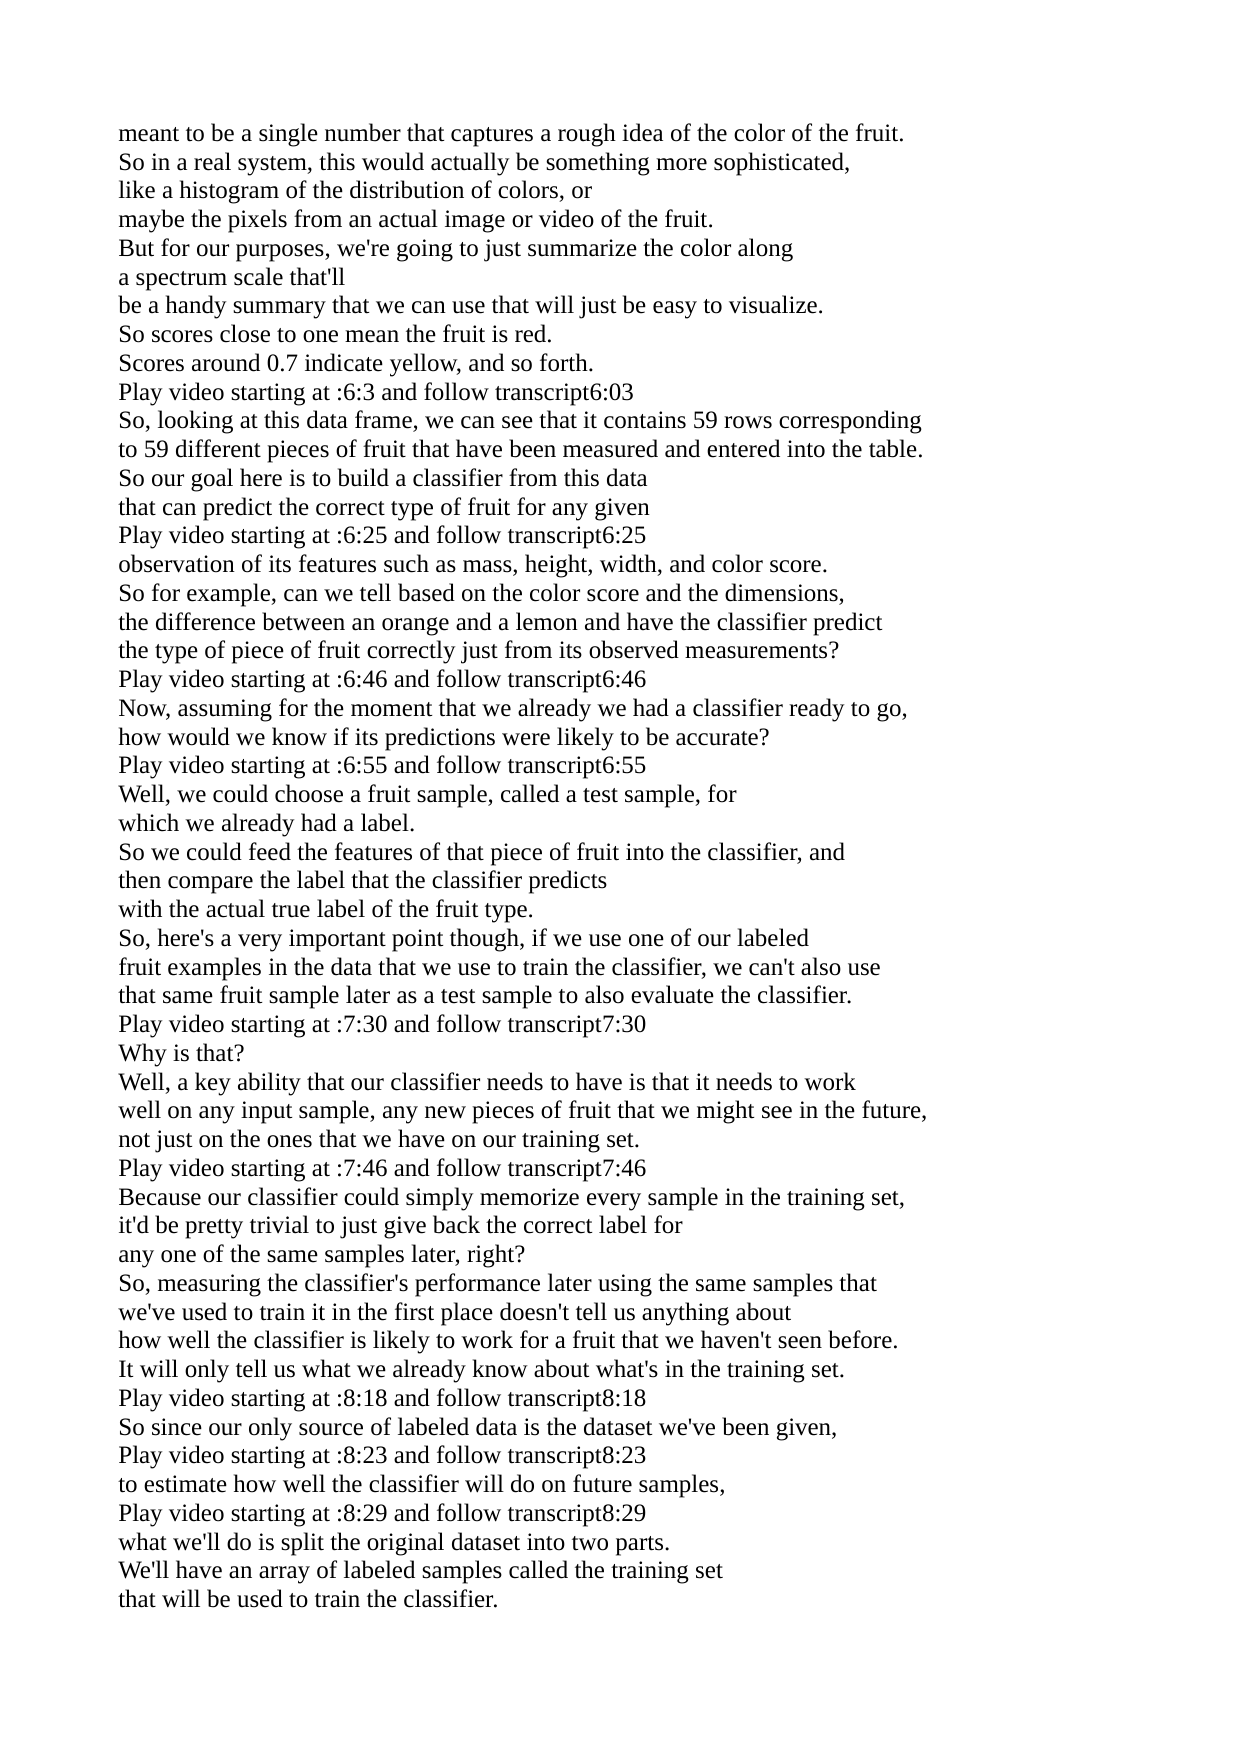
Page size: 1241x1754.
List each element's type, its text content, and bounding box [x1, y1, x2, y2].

text Well, we could choose a fruit sample, called a test sample, for [118, 779, 1122, 808]
text So for example, can we tell based on the color score and the dimensions, [118, 578, 1122, 607]
text So, here's a very important point though, if we use one of our labeled [118, 923, 1122, 952]
text be a handy summary that we can use that will just be easy to visualize. [118, 291, 1122, 319]
text So since our only source of labeled data is the dataset we've been given, [118, 1412, 1122, 1441]
text Play video starting at :6:25 and follow transcript6:25 [118, 521, 1122, 549]
text So our goal here is to build a classifier from this data [118, 463, 1122, 492]
text Play video starting at :6:55 and follow transcript6:55 [118, 751, 1122, 779]
text not just on the ones that we have on our training set. [118, 1124, 1122, 1153]
text like a histogram of the distribution of colors, or [118, 176, 1122, 204]
text meant to be a single number that captures a rough idea of the color of the fruit. [118, 118, 1122, 147]
text Play video starting at :7:46 and follow transcript7:46 [118, 1153, 1122, 1182]
text Play video starting at :6:46 and follow transcript6:46 [118, 664, 1122, 693]
text Play video starting at :8:18 and follow transcript8:18 [118, 1383, 1122, 1412]
text Play video starting at :8:23 and follow transcript8:23 [118, 1441, 1122, 1469]
text Play video starting at :6:3 and follow transcript6:03 [118, 377, 1122, 406]
text maybe the pixels from an actual image or video of the fruit. [118, 204, 1122, 233]
text fruit examples in the data that we use to train the classifier, we can't also use [118, 952, 1122, 981]
text So we could feed the features of that piece of fruit into the classifier, and [118, 837, 1122, 866]
text Because our classifier could simply memorize every sample in the training set, [118, 1182, 1122, 1211]
text how would we know if its predictions were likely to be accurate? [118, 722, 1122, 751]
text observation of its features such as mass, height, width, and color score. [118, 549, 1122, 578]
text Scores around 0.7 indicate yellow, and so forth. [118, 348, 1122, 377]
text we've used to train it in the first place doesn't tell us anything about [118, 1297, 1122, 1326]
text So scores close to one mean the fruit is red. [118, 319, 1122, 348]
text what we'll do is split the original dataset into two parts. [118, 1527, 1122, 1556]
text Now, assuming for the moment that we already we had a classifier ready to go, [118, 693, 1122, 722]
text It will only tell us what we already know about what's in the training set. [118, 1354, 1122, 1383]
text it'd be pretty trivial to just give back the correct label for [118, 1211, 1122, 1239]
text Play video starting at :7:30 and follow transcript7:30 [118, 1009, 1122, 1038]
text We'll have an array of labeled samples called the training set [118, 1556, 1122, 1584]
text Why is that? [118, 1038, 1122, 1067]
text the difference between an orange and a lemon and have the classifier predict [118, 607, 1122, 636]
text that same fruit sample later as a test sample to also evaluate the classifier. [118, 981, 1122, 1009]
text So, looking at this data frame, we can see that it contains 59 rows corresponding [118, 406, 1122, 434]
text Well, a key ability that our classifier needs to have is that it needs to work [118, 1067, 1122, 1096]
text then compare the label that the classifier predicts [118, 866, 1122, 894]
text So in a real system, this would actually be something more sophisticated, [118, 147, 1122, 176]
text to 59 different pieces of fruit that have been measured and entered into the table. [118, 434, 1122, 463]
text that can predict the correct type of fruit for any given [118, 492, 1122, 521]
text that will be used to train the classifier. [118, 1584, 1122, 1613]
text So, measuring the classifier's performance later using the same samples that [118, 1268, 1122, 1297]
text to estimate how well the classifier will do on future samples, [118, 1469, 1122, 1498]
text But for our purposes, we're going to just summarize the color along [118, 233, 1122, 262]
text Play video starting at :8:29 and follow transcript8:29 [118, 1498, 1122, 1527]
text with the actual true label of the fruit type. [118, 894, 1122, 923]
text well on any input sample, any new pieces of fruit that we might see in the future, [118, 1096, 1122, 1124]
text the type of piece of fruit correctly just from its observed measurements? [118, 636, 1122, 664]
text which we already had a label. [118, 808, 1122, 837]
text how well the classifier is likely to work for a fruit that we haven't seen before. [118, 1326, 1122, 1354]
text any one of the same samples later, right? [118, 1239, 1122, 1268]
text a spectrum scale that'll [118, 262, 1122, 291]
